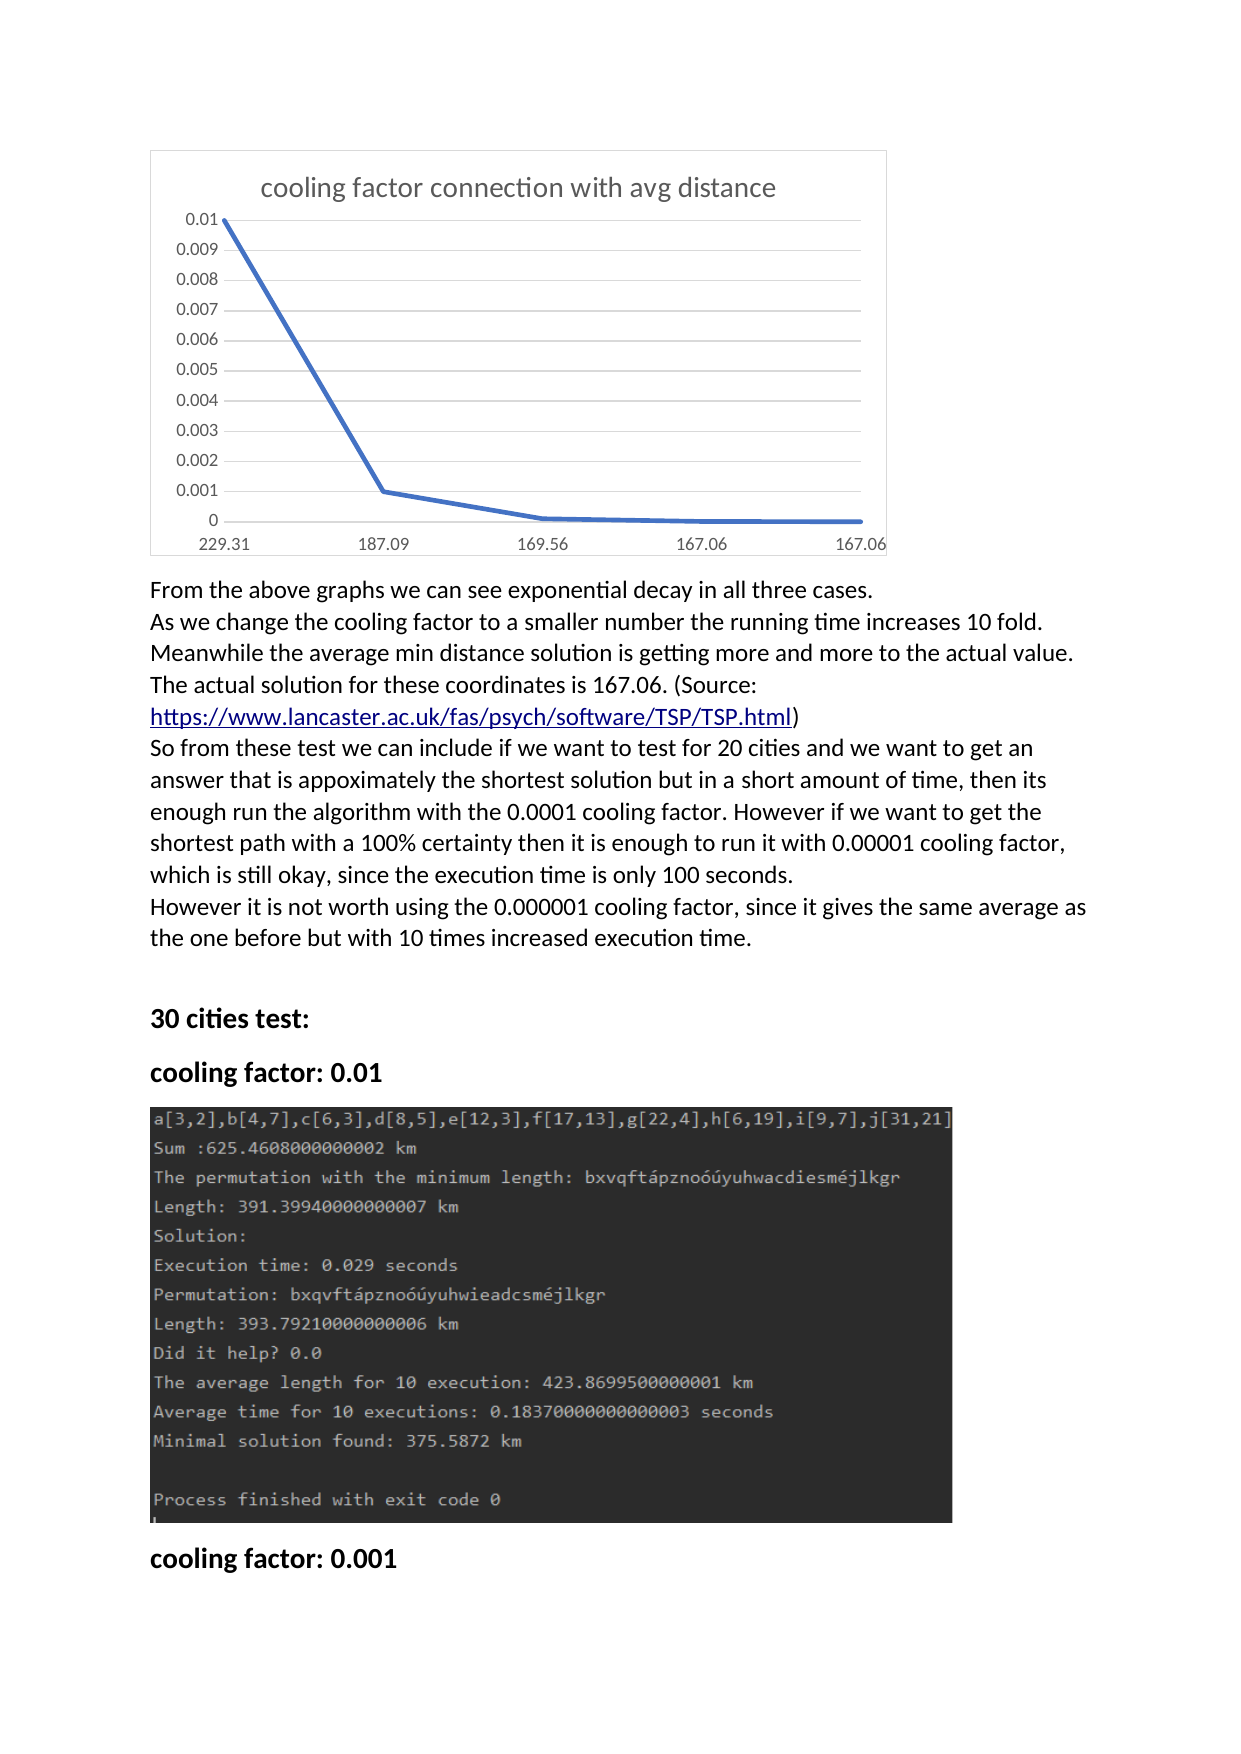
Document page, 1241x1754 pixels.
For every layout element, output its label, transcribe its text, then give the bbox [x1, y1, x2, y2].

text From the above graphs we can see exponential decay in all three cases. As we change the cooling factor to a smaller number the running time increases 10 fold. Meanwhile the average min distance solution is getting more and more to the actual value. The actual solution for these coordinates is 167.06. (Source: https://www.lancaster.ac.uk/fas/psych/software/TSP/TSP.html) So from these test we can include if we want to test for 20 cities and we want to get an answer that is appoximately the shortest solution but in a short amount of time, then its enough run the algorithm with the 0.0001 cooling factor. However if we want to get the shortest path with a 100% certainty then it is enough to run it with 0.00001 cooling factor, which is still okay, since the execution time is only 100 seconds. However it is not worth using the 0.000001 cooling factor, since it gives the same average as the one before but with 10 times increased execution time. [150, 574, 1090, 983]
text cooling factor: 0.01 [150, 1054, 1090, 1090]
text cooling factor: 0.001 [150, 1540, 1090, 1576]
text 30 cities test: [150, 1001, 1090, 1036]
